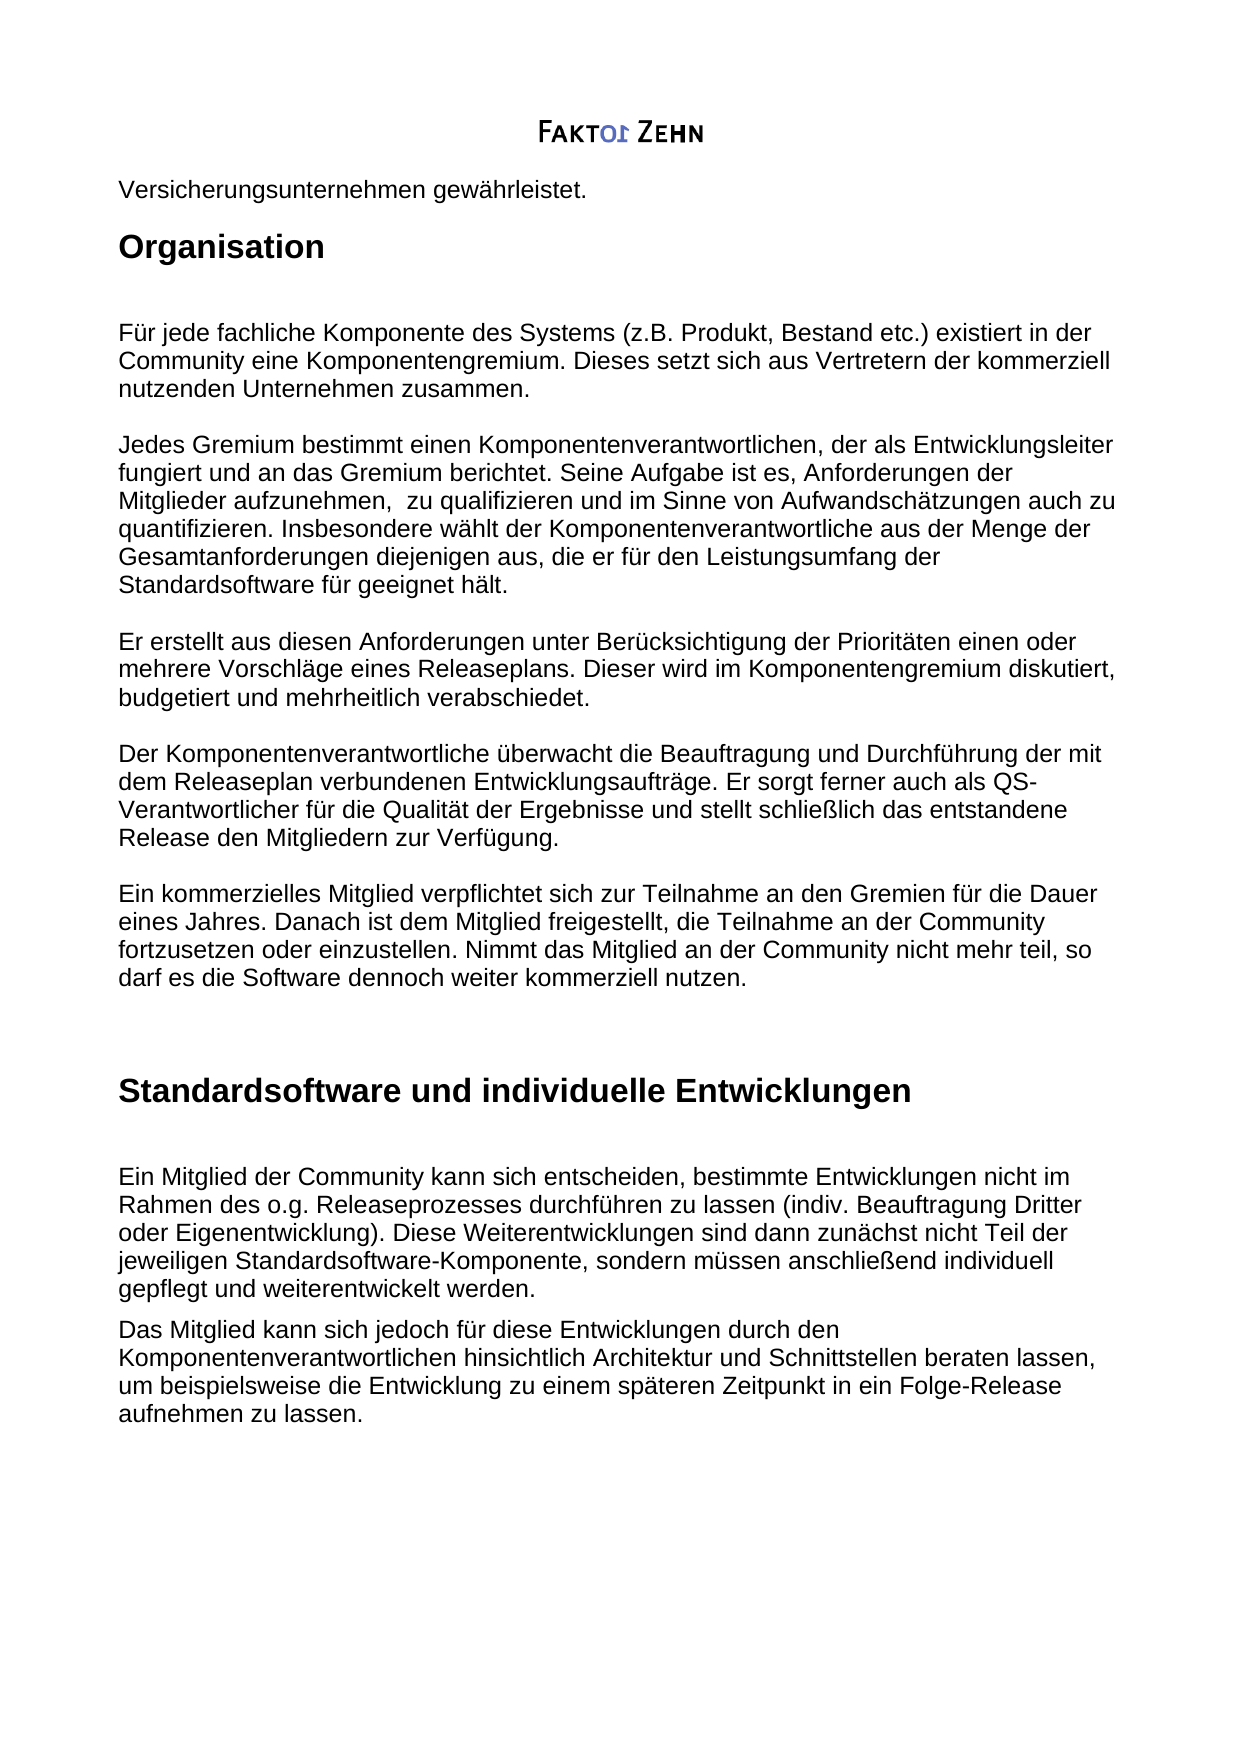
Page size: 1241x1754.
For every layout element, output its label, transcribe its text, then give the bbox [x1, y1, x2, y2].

subtitle Standardsoftware und individuelle Entwicklungen [118, 1072, 1122, 1110]
text Das Mitglied kann sich jedoch für diese Entwicklungen durch den Komponentenverantwortlichen hinsichtlich Architektur und Schnittstellen beraten lassen, um beispielsweise die Entwicklung zu einem späteren Zeitpunkt in ein Folge-Release aufnehmen zu lassen. [118, 1315, 1122, 1427]
text Ein kommerzielles Mitglied verpflichtet sich zur Teilnahme an den Gremien für die Dauer eines Jahres. Danach ist dem Mitglied freigestellt, die Teilnahme an der Community fortzusetzen oder einzustellen. Nimmt das Mitglied an der Community nicht mehr teil, so darf es die Software dennoch weiter kommerziell nutzen. [118, 879, 1122, 991]
picture [537, 118, 704, 144]
text Für jede fachliche Komponente des Systems (z.B. Produkt, Bestand etc.) existiert in der Community eine Komponentengremium. Dieses setzt sich aus Vertretern der kommerziell nutzenden Unternehmen zusammen. [118, 319, 1122, 403]
text Jedes Gremium bestimmt einen Komponentenverantwortlichen, der als Entwicklungsleiter fungiert und an das Gremium berichtet. Seine Aufgabe ist es, Anforderungen der Mitglieder aufzunehmen, zu qualifizieren und im Sinne von Aufwandschätzungen auch zu quantifizieren. Insbesondere wählt der Komponentenverantwortliche aus der Menge der Gesamtanforderungen diejenigen aus, die er für den Leistungsumfang der Standardsoftware für geeignet hält. [118, 431, 1122, 599]
subtitle Organisation [118, 229, 1122, 266]
text Er erstellt aus diesen Anforderungen unter Berücksichtigung der Prioritäten einen oder mehrere Vorschläge eines Releaseplans. Dieser wird im Komponentengremium diskutiert, budgetiert und mehrheitlich verabschiedet. [118, 627, 1122, 711]
text Der Komponentenverantwortliche überwacht die Beauftragung und Durchführung der mit dem Releaseplan verbundenen Entwicklungsaufträge. Er sorgt ferner auch als QS-Verantwortlicher für die Qualität der Ergebnisse und stellt schließlich das entstandene Release den Mitgliedern zur Verfügung. [118, 739, 1122, 851]
text Ein Mitglied der Community kann sich entscheiden, bestimmte Entwicklungen nicht im Rahmen des o.g. Releaseprozesses durchführen zu lassen (indiv. Beauftragung Dritter oder Eigenentwicklung). Diese Weiterentwicklungen sind dann zunächst nicht Teil der jeweiligen Standardsoftware-Komponente, sondern müssen anschließend individuell gepflegt und weiterentwickelt werden. [118, 1163, 1122, 1303]
text Versicherungsunternehmen gewährleistet. [118, 176, 1122, 204]
